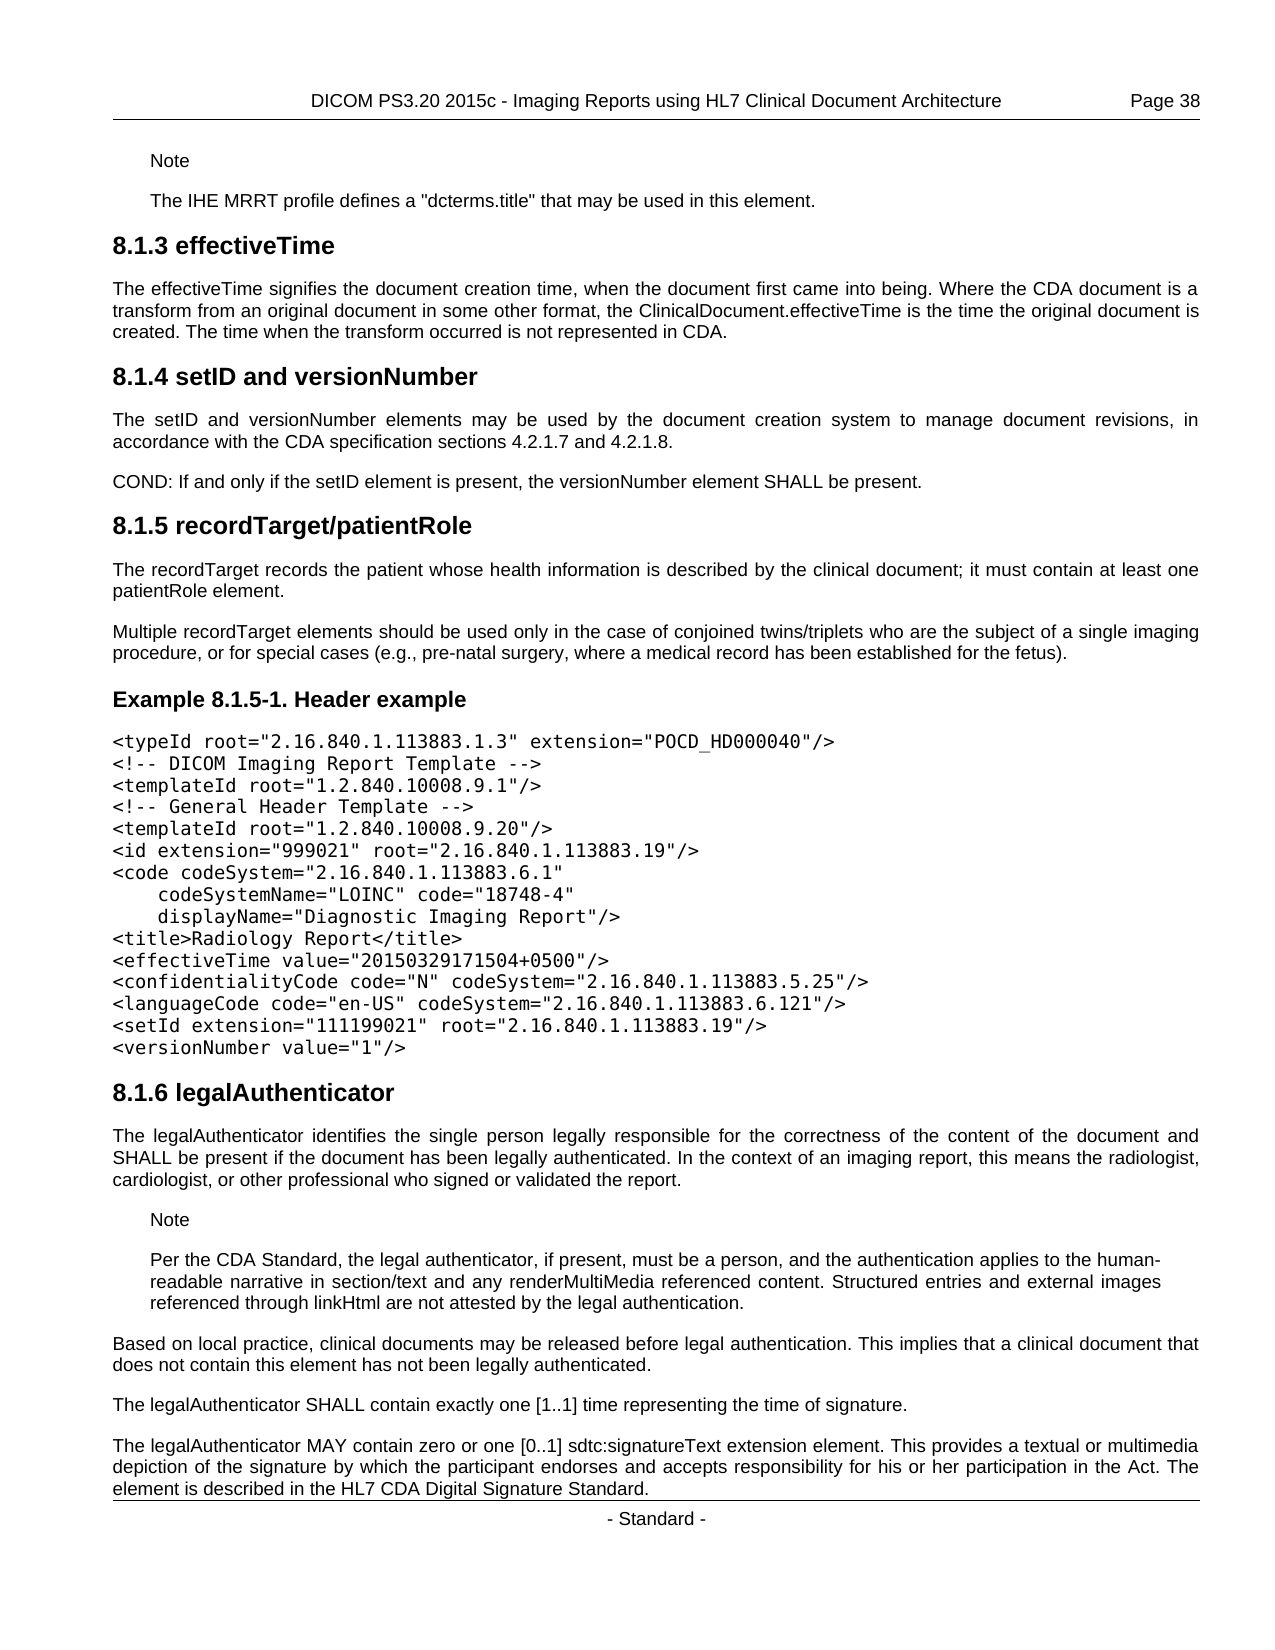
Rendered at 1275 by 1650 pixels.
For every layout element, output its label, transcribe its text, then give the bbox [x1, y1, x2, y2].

text COND: If and only if the setID element is present, the versionNumber element SHALL be present. [112, 471, 1200, 492]
text The recordTarget records the patient whose health information is described by the clinical document; it must contain at least one patientRole element. [112, 559, 1200, 602]
text Note [150, 150, 1162, 172]
text The legalAuthenticator SHALL contain exactly one [1..1] time representing the time of signature. [112, 1394, 1200, 1416]
text <typeId root="2.16.840.1.113883.1.3" extension="POCD_HD000040"/> <!-- DICOM Imaging Report Template --> <templateId root="1.2.840.10008.9.1"/> <!-- General Header Template --> <templateId root="1.2.840.10008.9.20"/> <id extension="999021" root="2.16.840.1.113883.19"/> <code codeSystem="2.16.840.1.113883.6.1" codeSystemName="LOINC" code="18748-4" displayName="Diagnostic Imaging Report"/> <title>Radiology Report</title> <effectiveTime value="20150329171504+0500"/> <confidentialityCode code="N" codeSystem="2.16.840.1.113883.5.25"/> <languageCode code="en-US" codeSystem="2.16.840.1.113883.6.121"/> <setId extension="111199021" root="2.16.840.1.113883.19"/> <versionNumber value="1"/> [112, 731, 1200, 1059]
text Note [150, 1209, 1162, 1230]
text 8.1.6 legalAuthenticator [112, 1078, 1200, 1106]
text The IHE MRRT profile defines a "dcterms.title" that may be used in this element. [150, 190, 1162, 212]
text Based on local practice, clinical documents may be released before legal authentication. This implies that a clinical document that does not contain this element has not been legally authenticated. [112, 1332, 1200, 1376]
text 8.1.3 effectiveTime [112, 231, 1200, 259]
text Per the CDA Standard, the legal authenticator, if present, must be a person, and the authentication applies to the human-readable narrative in section/text and any renderMultiMedia referenced content. Structured entries and external images referenced through linkHtml are not attested by the legal authentication. [150, 1249, 1162, 1314]
text The effectiveTime signifies the document creation time, when the document first came into being. Where the CDA document is a transform from an original document in some other format, the ClinicalDocument.effectiveTime is the time the original document is created. The time when the transform occurred is not represented in CDA. [112, 278, 1200, 343]
text The legalAuthenticator identifies the single person legally responsible for the correctness of the content of the document and SHALL be present if the document has been legally authenticated. In the context of an imaging report, this means the radiologist, cardiologist, or other professional who signed or validated the report. [112, 1125, 1200, 1190]
text The setID and versionNumber elements may be used by the document creation system to manage document revisions, in accordance with the CDA specification sections 4.2.1.7 and 4.2.1.8. [112, 409, 1200, 452]
text Multiple recordTarget elements should be used only in the case of conjoined twins/triplets who are the subject of a single imaging procedure, or for special cases (e.g., pre-natal surgery, where a medical record has been established for the fetus). [112, 621, 1200, 664]
text 8.1.5 recordTarget/patientRole [112, 511, 1200, 540]
text The legalAuthenticator MAY contain zero or one [0..1] sdtc:signatureText extension element. This provides a textual or multimedia depiction of the signature by which the participant endorses and accepts responsibility for his or her participation in the Act. The element is described in the HL7 CDA Digital Signature Standard. [112, 1434, 1200, 1499]
text 8.1.4 setID and versionNumber [112, 362, 1200, 390]
text Example 8.1.5-1. Header example [112, 686, 1200, 712]
